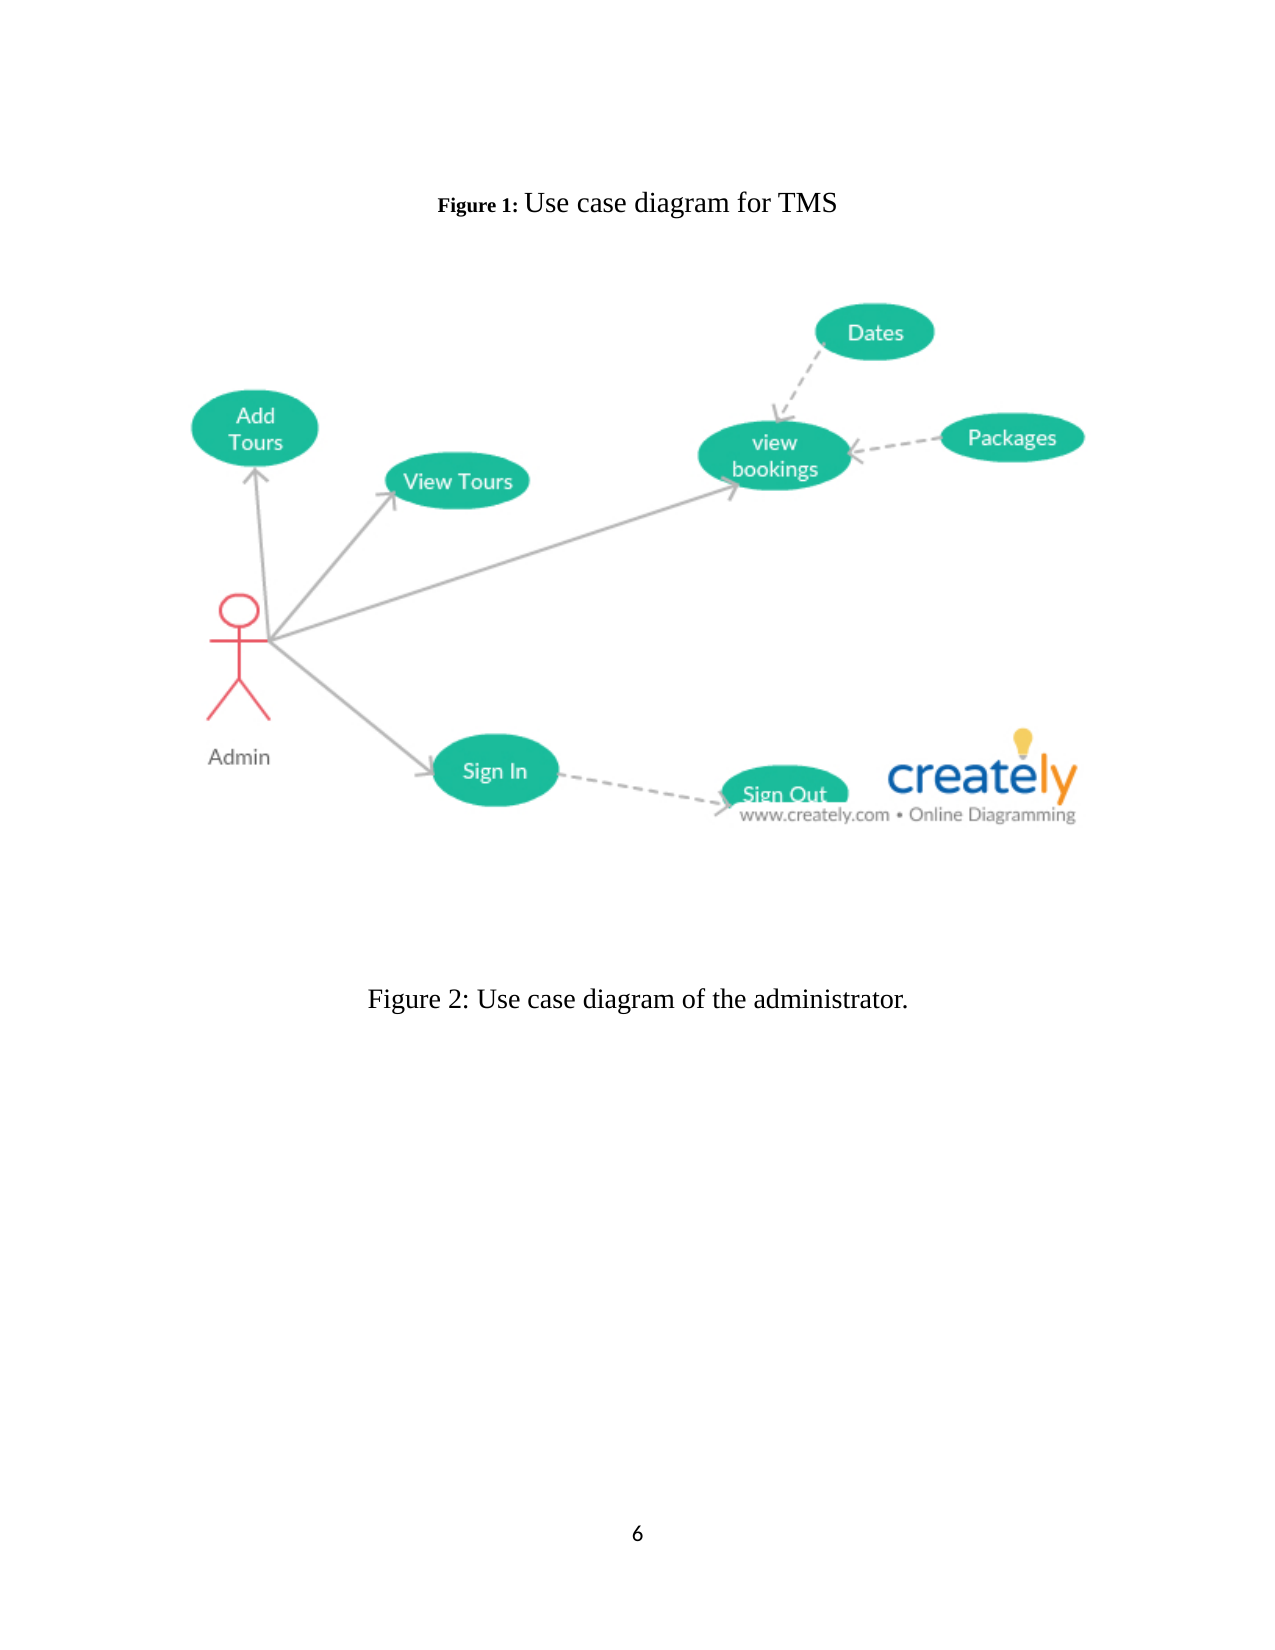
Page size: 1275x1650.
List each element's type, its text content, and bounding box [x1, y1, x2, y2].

text Figure 1: Use case diagram for TMS [150, 185, 1125, 219]
picture [177, 289, 1098, 840]
text Figure 2: Use case diagram of the administrator. [150, 982, 1127, 1015]
